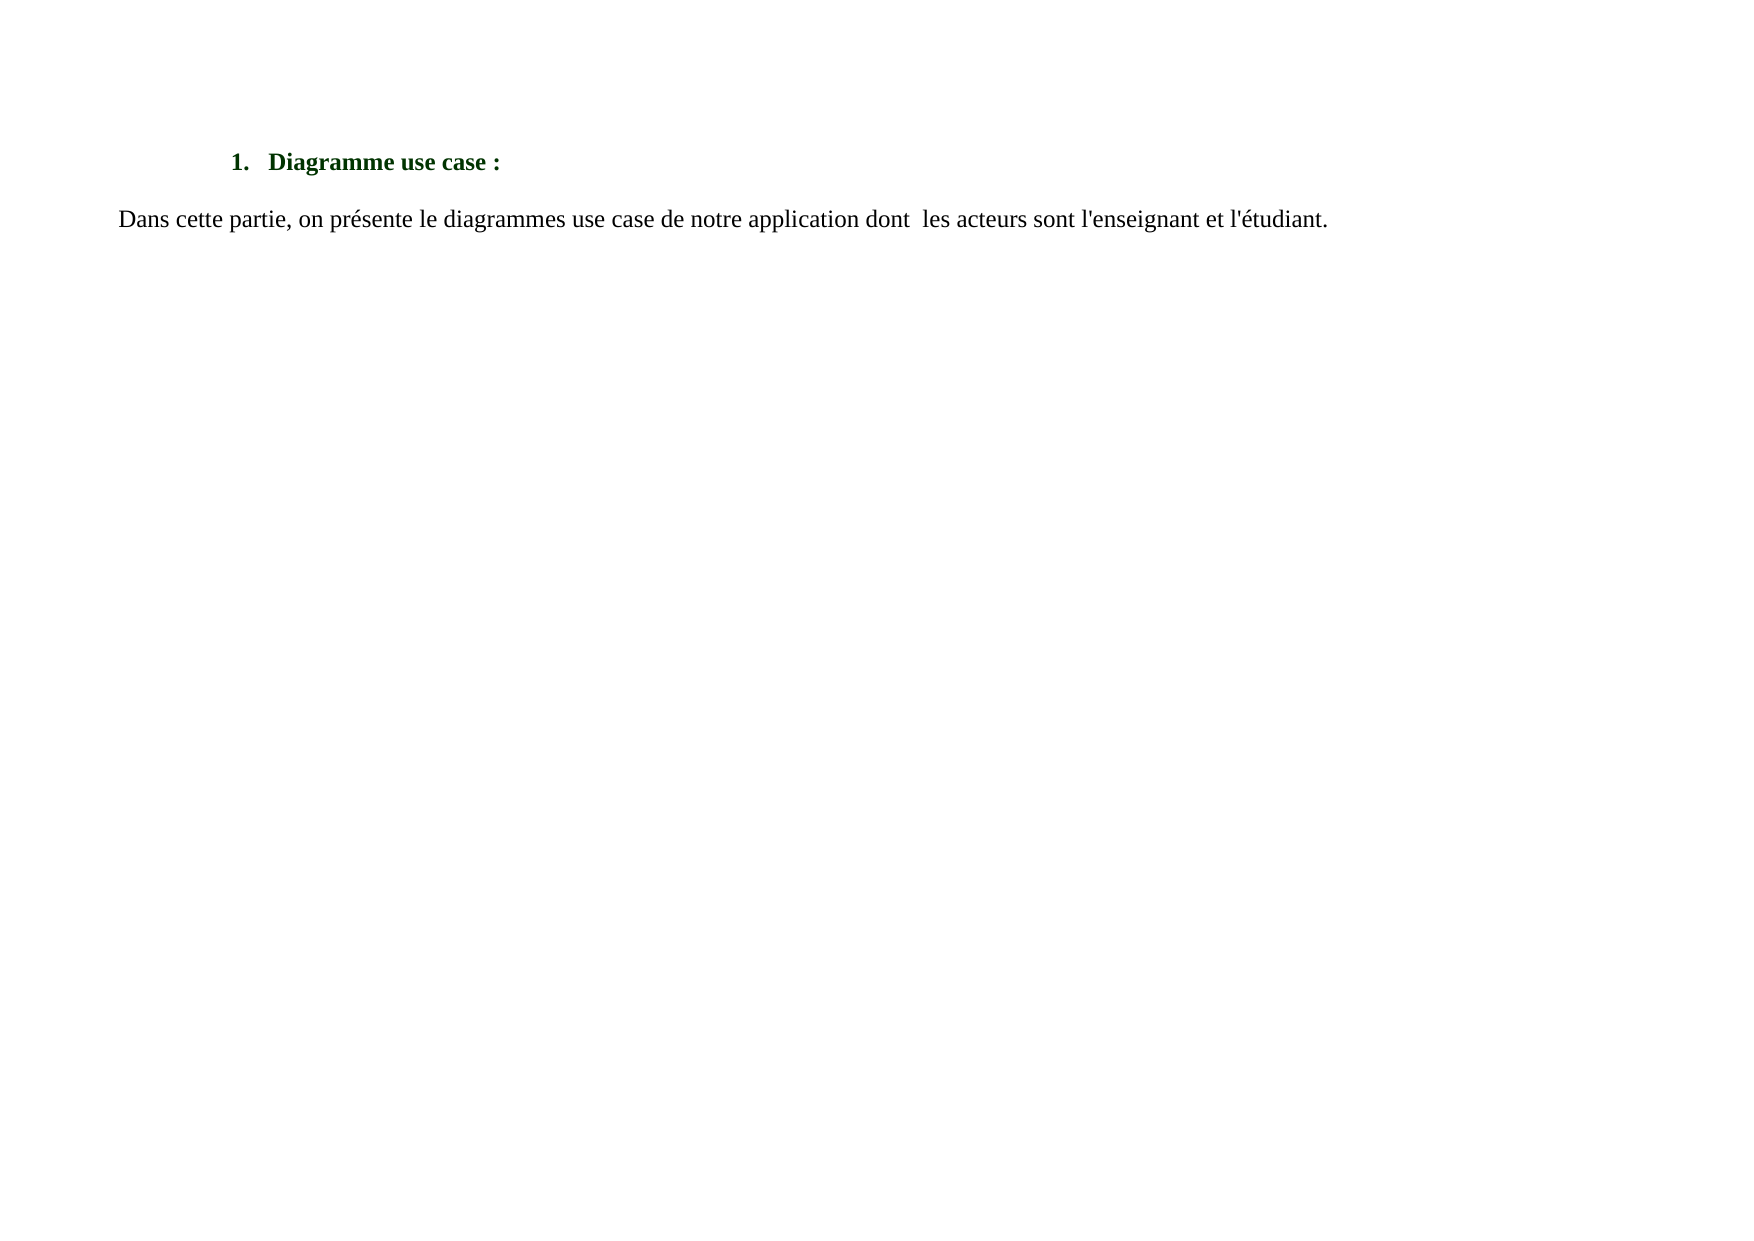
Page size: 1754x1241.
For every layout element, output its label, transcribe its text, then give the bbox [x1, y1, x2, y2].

list Diagramme use case : [231, 147, 1636, 176]
text Dans cette partie, on présente le diagrammes use case de notre application dont les acteurs sont l'enseignant et l'étudiant. [118, 204, 1636, 233]
